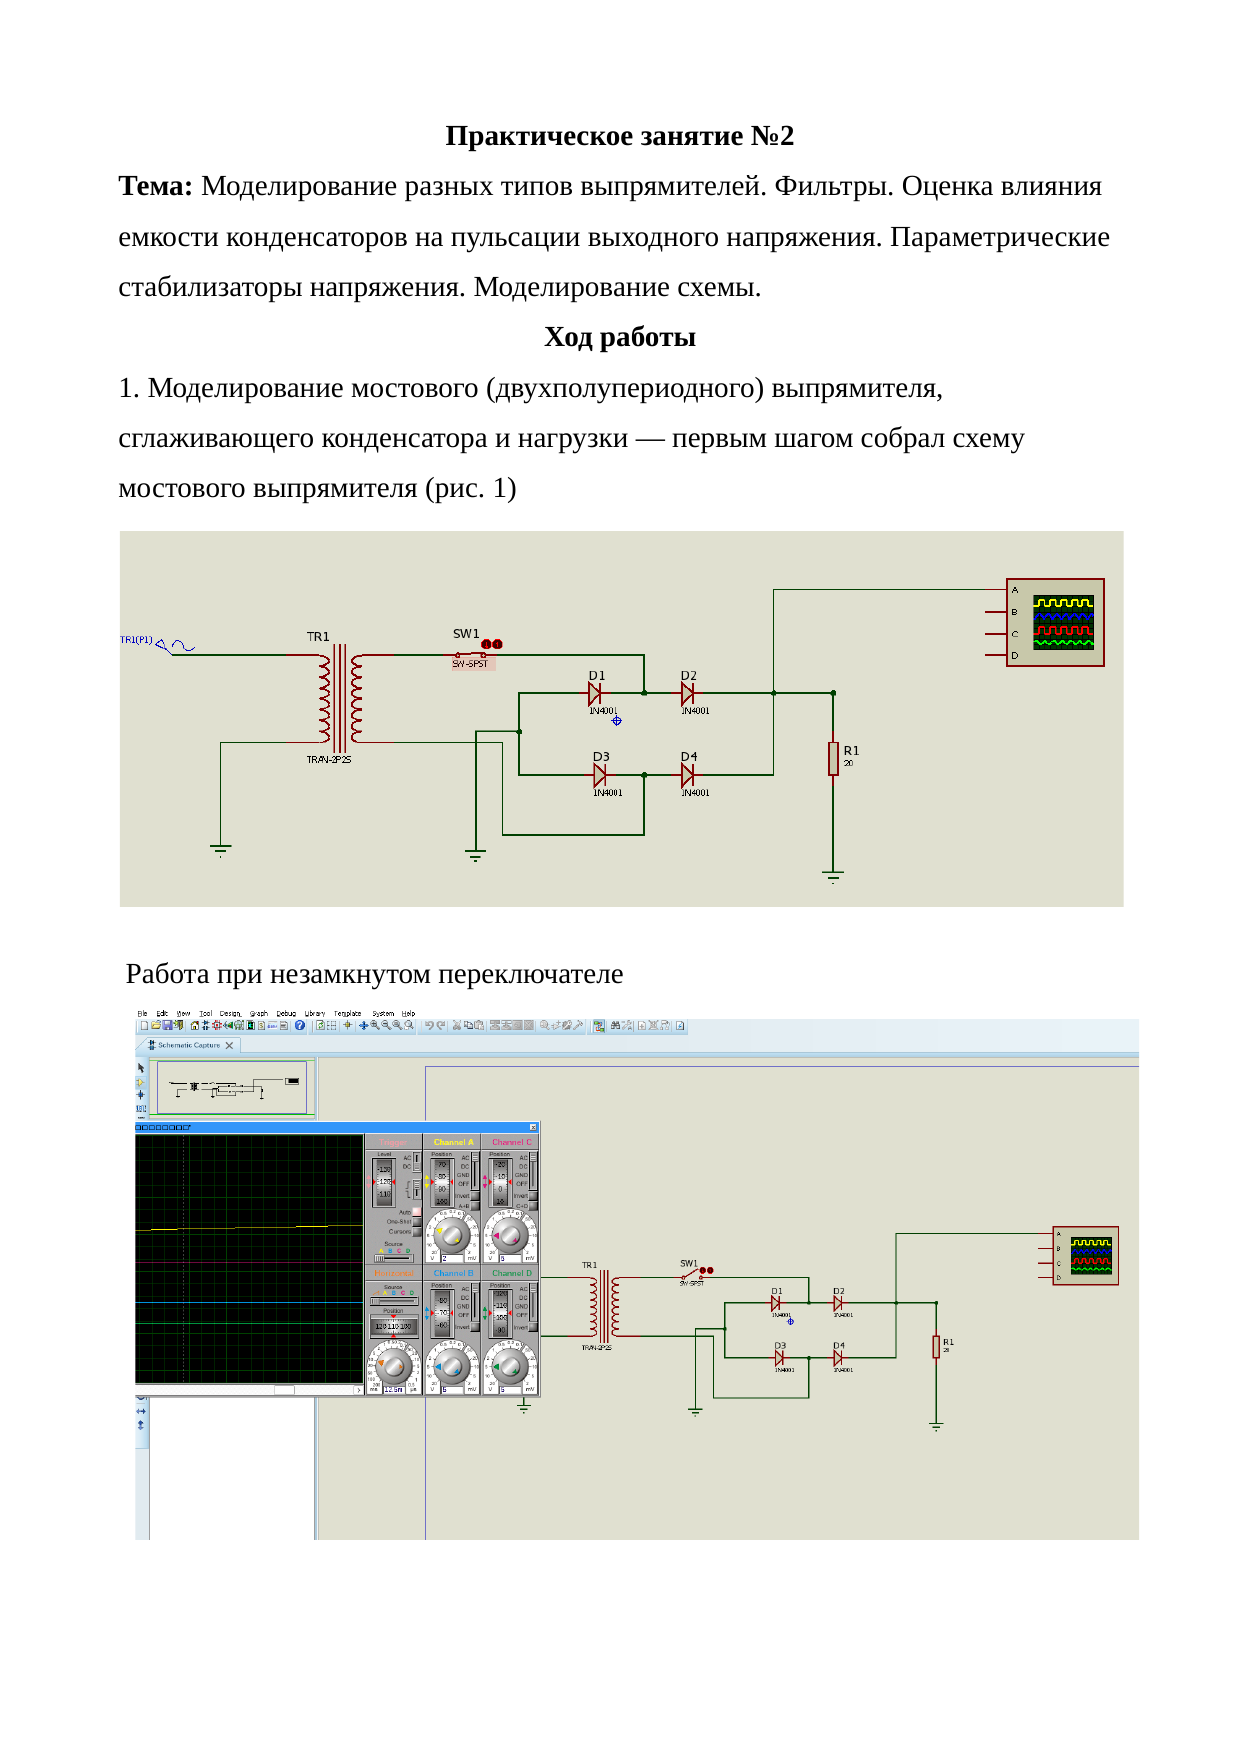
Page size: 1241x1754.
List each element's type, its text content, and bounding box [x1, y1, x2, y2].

picture [135, 1010, 1140, 1540]
text Ход работы [118, 319, 1122, 353]
text 1. Моделирование мостового (двухполупериодного) выпрямителя, сглаживающего конденсатора и нагрузки — первым шагом собрал схему мостового выпрямителя (рис. 1) Работа при незамкнутом переключателе [118, 370, 1122, 990]
text Тема: Моделирование разных типов выпрямителей. Фильтры. Оценка влияния емкости конденсаторов на пульсации выходного напряжения. Параметрические стабилизаторы напряжения. Моделирование схемы. [118, 168, 1122, 303]
picture [119, 531, 1124, 907]
text Практическое занятие №2 [118, 118, 1122, 152]
